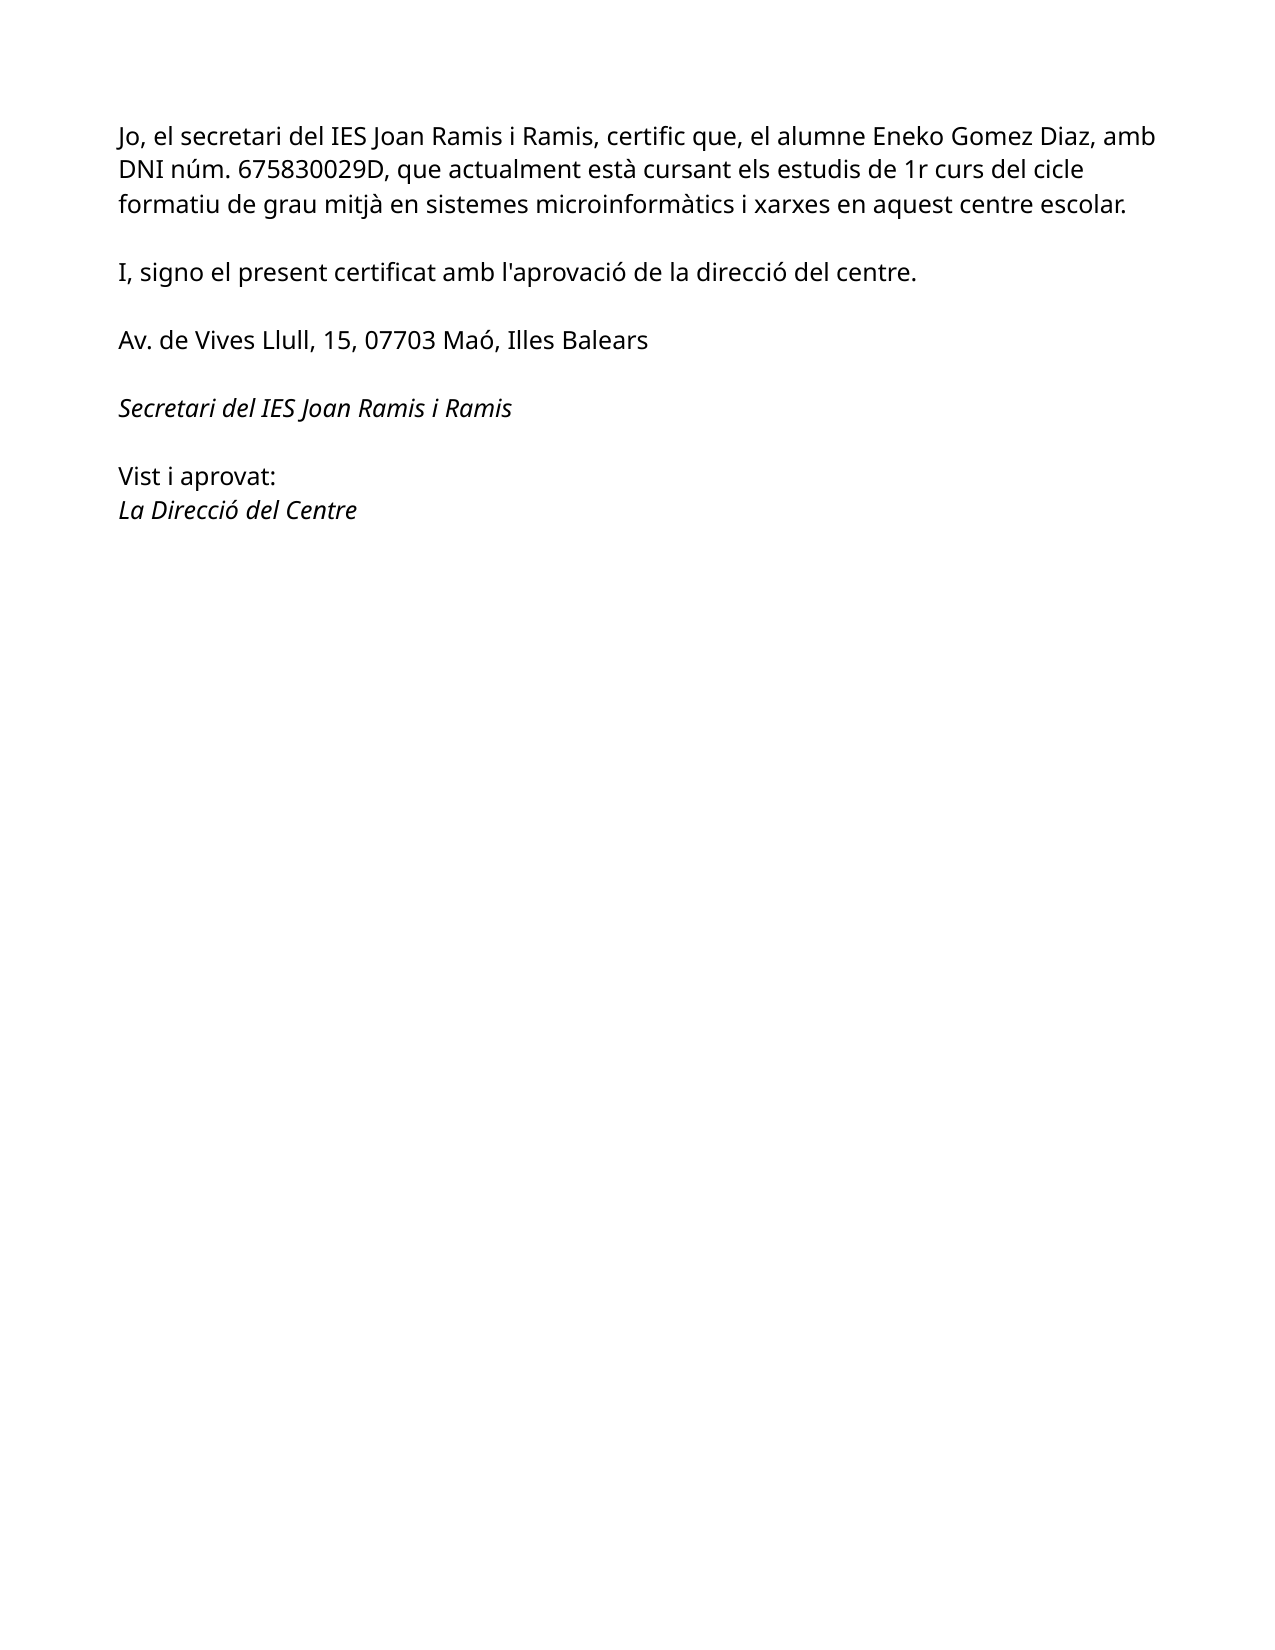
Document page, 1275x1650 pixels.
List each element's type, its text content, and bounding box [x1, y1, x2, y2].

text Vist i aprovat: [118, 459, 1157, 493]
text Av. de Vives Llull, 15, 07703 Maó, Illes Balears [118, 322, 1157, 357]
text La Direcció del Centre [118, 493, 1157, 527]
text Jo, el secretari del IES Joan Ramis i Ramis, certific que, el alumne Eneko Gomez Diaz, amb DNI núm. 675830029D, que actualment està cursant els estudis de 1r curs del cicle formatiu de grau mitjà en sistemes microinformàtics i xarxes en aquest centre escolar. [118, 118, 1157, 220]
text Secretari del IES Joan Ramis i Ramis [118, 391, 1157, 425]
text I, signo el present certificat amb l'aprovació de la direcció del centre. [118, 254, 1157, 288]
